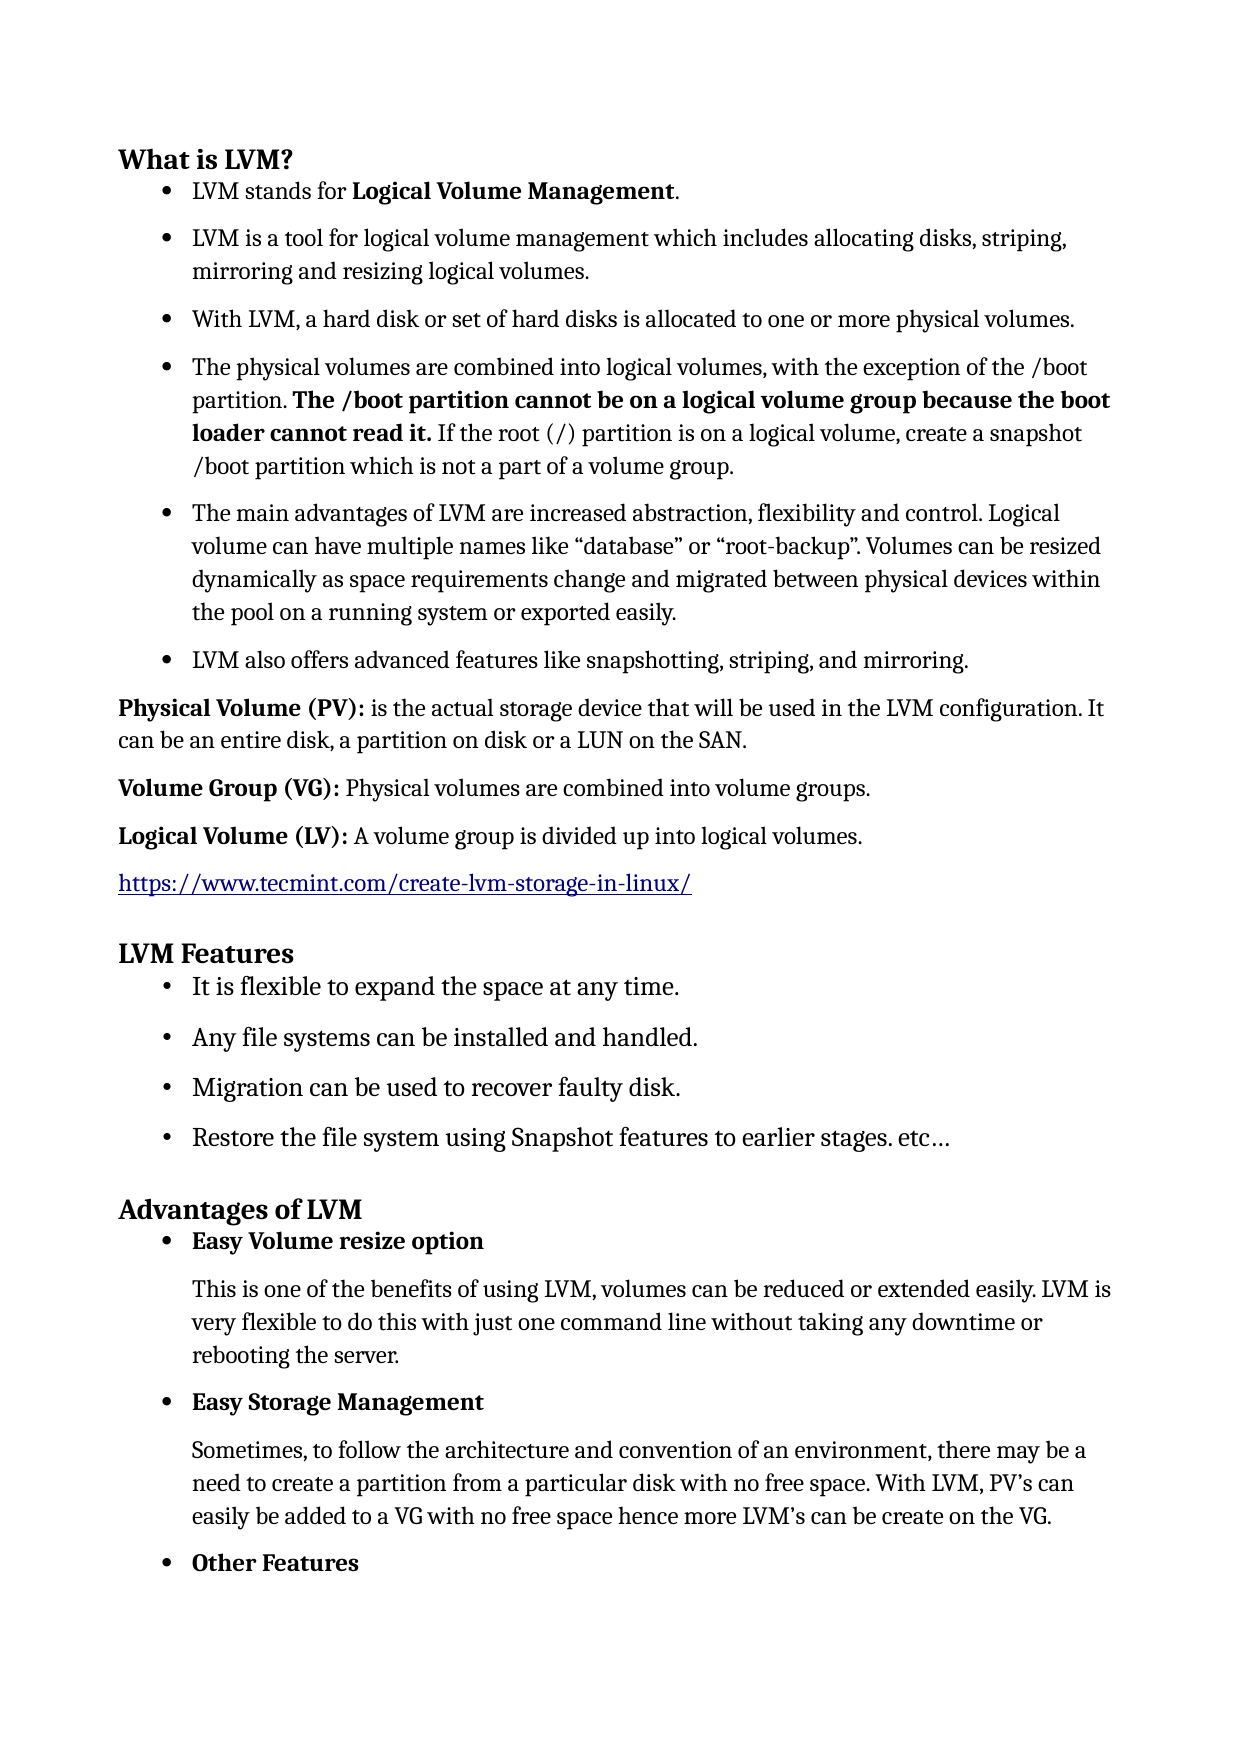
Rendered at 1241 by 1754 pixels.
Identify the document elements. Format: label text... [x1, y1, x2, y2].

list LVM also offers advanced features like snapshotting, striping, and mirroring. [162, 646, 1122, 674]
subtitle What is LVM? [118, 143, 1122, 177]
text Sometimes, to follow the architecture and convention of an environment, there may be a need to create a partition from a particular disk with no free space. With LVM, PV’s can easily be added to a VG with no free space hence more LVM’s can be create on the VG. [192, 1436, 1122, 1531]
text Physical Volume (PV): is the actual storage device that will be used in the LVM configuration. It can be an entire disk, a partition on disk or a LUN on the SAN. [118, 693, 1122, 755]
text Volume Group (VG): Physical volumes are combined into volume groups. [118, 774, 1122, 803]
list With LVM, a hard disk or set of hard disks is allocated to one or more physical volumes. [162, 305, 1122, 334]
subtitle LVM Features [118, 938, 1122, 971]
list It is flexible to expand the space at any time. [162, 971, 1122, 1002]
list The physical volumes are combined into logical volumes, with the exception of the /boot partition. The /boot partition cannot be on a logical volume group because the boot loader cannot read it. If the root (/) partition is on a logical volume, create a snapshot /boot partition which is not a part of a volume group. [162, 352, 1122, 480]
list Easy Storage Management [162, 1388, 1122, 1417]
list Migration can be used to recover faulty disk. [162, 1072, 1122, 1103]
list LVM is a tool for logical volume management which includes allocating disks, striping, mirroring and resizing logical volumes. [162, 224, 1122, 286]
list Any file systems can be installed and handled. [162, 1022, 1122, 1053]
list Other Features [162, 1549, 1122, 1578]
subtitle Advantages of LVM [118, 1193, 1122, 1227]
list Easy Volume resize option [162, 1227, 1122, 1256]
text https://www.tecmint.com/create-lvm-storage-in-linux/ [118, 869, 1122, 898]
list The main advantages of LVM are increased abstraction, flexibility and control. Logical volume can have multiple names like “database” or “root-backup”. Volumes can be resized dynamically as space requirements change and migrated between physical devices within the pool on a running system or exported easily. [162, 499, 1122, 627]
text This is one of the benefits of using LVM, volumes can be reduced or extended easily. LVM is very flexible to do this with just one command line without taking any downtime or rebooting the server. [192, 1274, 1122, 1369]
list Restore the file system using Snapshot features to earlier stages. etc… [162, 1122, 1122, 1153]
text Logical Volume (LV): A volume group is divided up into logical volumes. [118, 822, 1122, 850]
list LVM stands for Logical Volume Management. [162, 177, 1122, 205]
